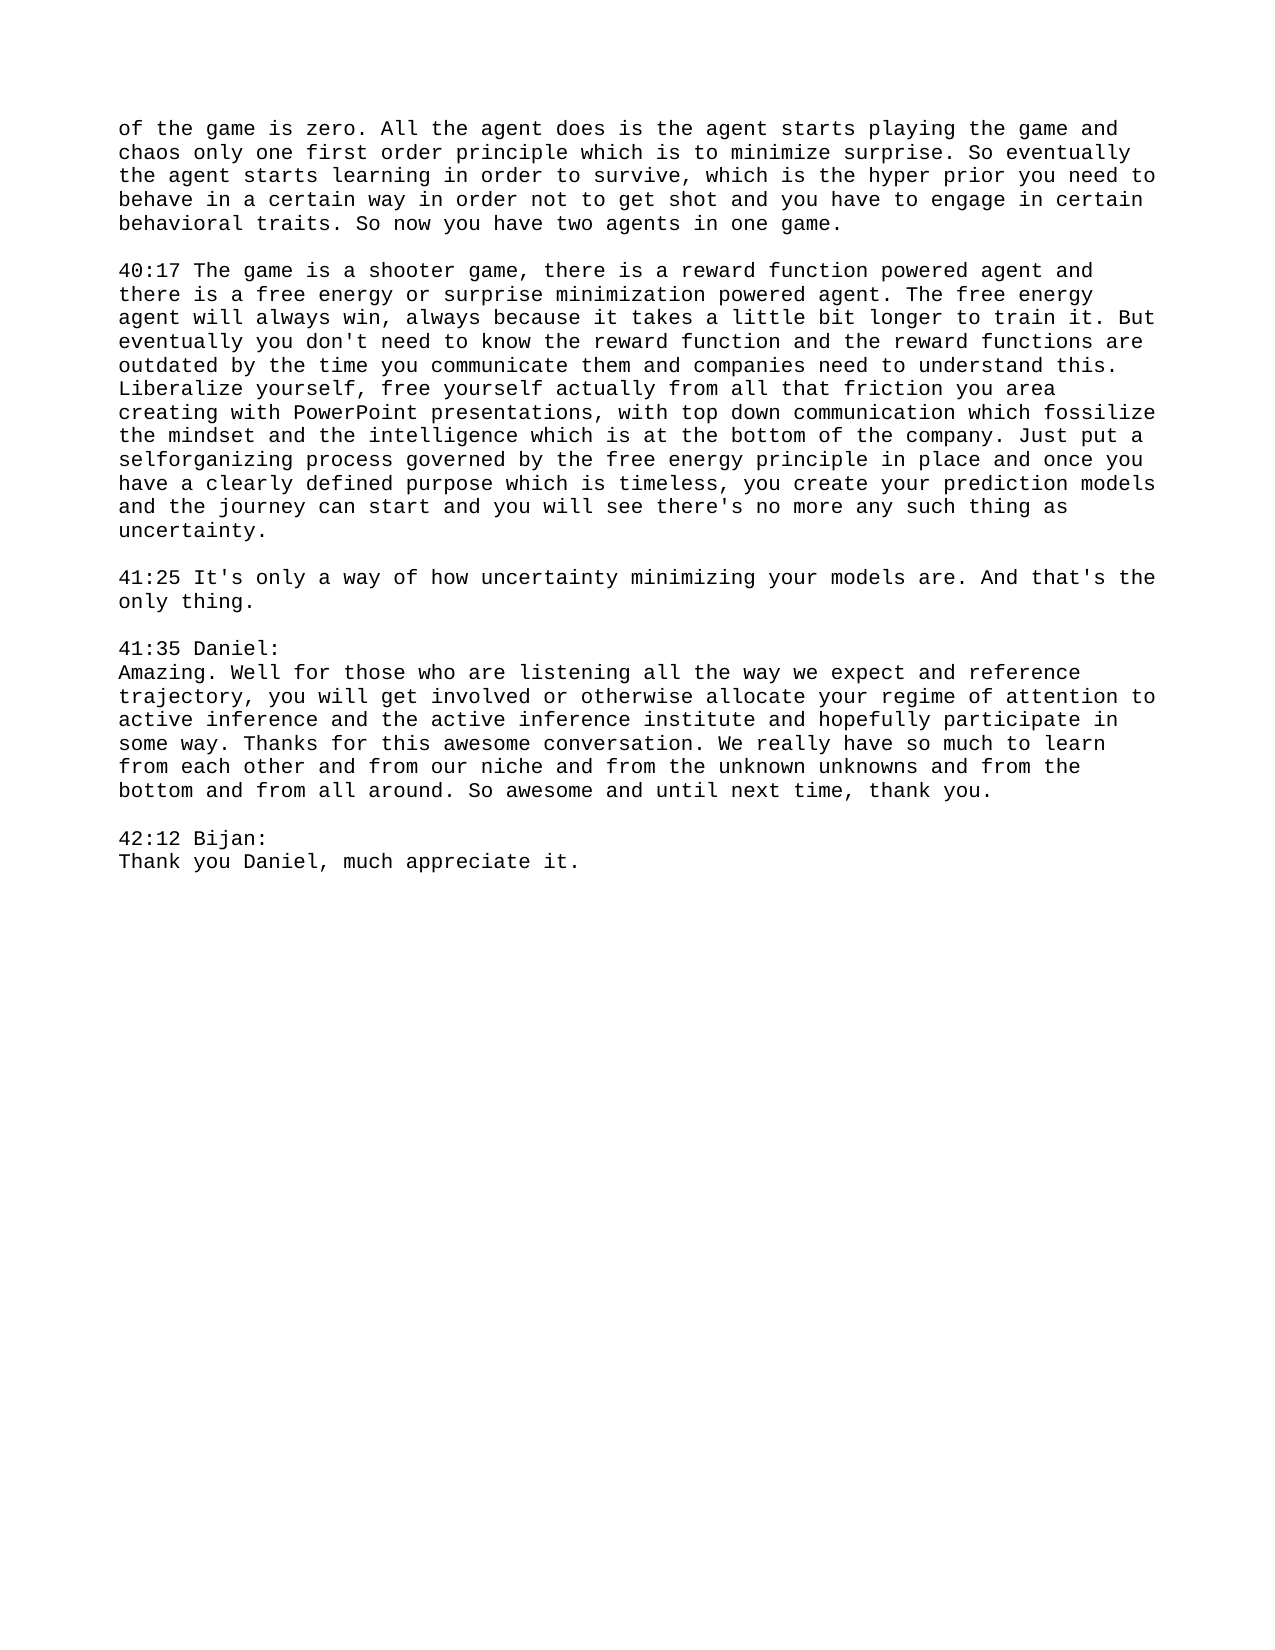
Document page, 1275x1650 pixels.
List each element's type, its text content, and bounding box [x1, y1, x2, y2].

text 41:35 Daniel: [118, 638, 1157, 662]
text 42:12 Bijan: [118, 827, 1157, 851]
text Amazing. Well for those who are listening all the way we expect and reference trajectory, you will get involved or otherwise allocate your regime of attention to active inference and the active inference institute and hopefully participate in some way. Thanks for this awesome conversation. We really have so much to learn from each other and from our niche and from the unknown unknowns and from the bottom and from all around. So awesome and until next time, thank you. [118, 662, 1157, 804]
text Thank you Daniel, much appreciate it. [118, 851, 1157, 875]
text of the game is zero. All the agent does is the agent starts playing the game and chaos only one first order principle which is to minimize surprise. So eventually the agent starts learning in order to survive, which is the hyper prior you need to behave in a certain way in order not to get shot and you have to engage in certain behavioral traits. So now you have two agents in one game. [118, 118, 1157, 236]
text 40:17 The game is a shooter game, there is a reward function powered agent and there is a free energy or surprise minimization powered agent. The free energy agent will always win, always because it takes a little bit longer to train it. But eventually you don't need to know the reward function and the reward functions are outdated by the time you communicate them and companies need to understand this. Liberalize yourself, free yourself actually from all that friction you area creating with PowerPoint presentations, with top down communication which fossilize the mindset and the intelligence which is at the bottom of the company. Just put a selforganizing process governed by the free energy principle in place and once you have a clearly defined purpose which is timeless, you create your prediction models and the journey can start and you will see there's no more any such thing as uncertainty. [118, 260, 1157, 544]
text 41:25 It's only a way of how uncertainty minimizing your models are. And that's the only thing. [118, 567, 1157, 615]
